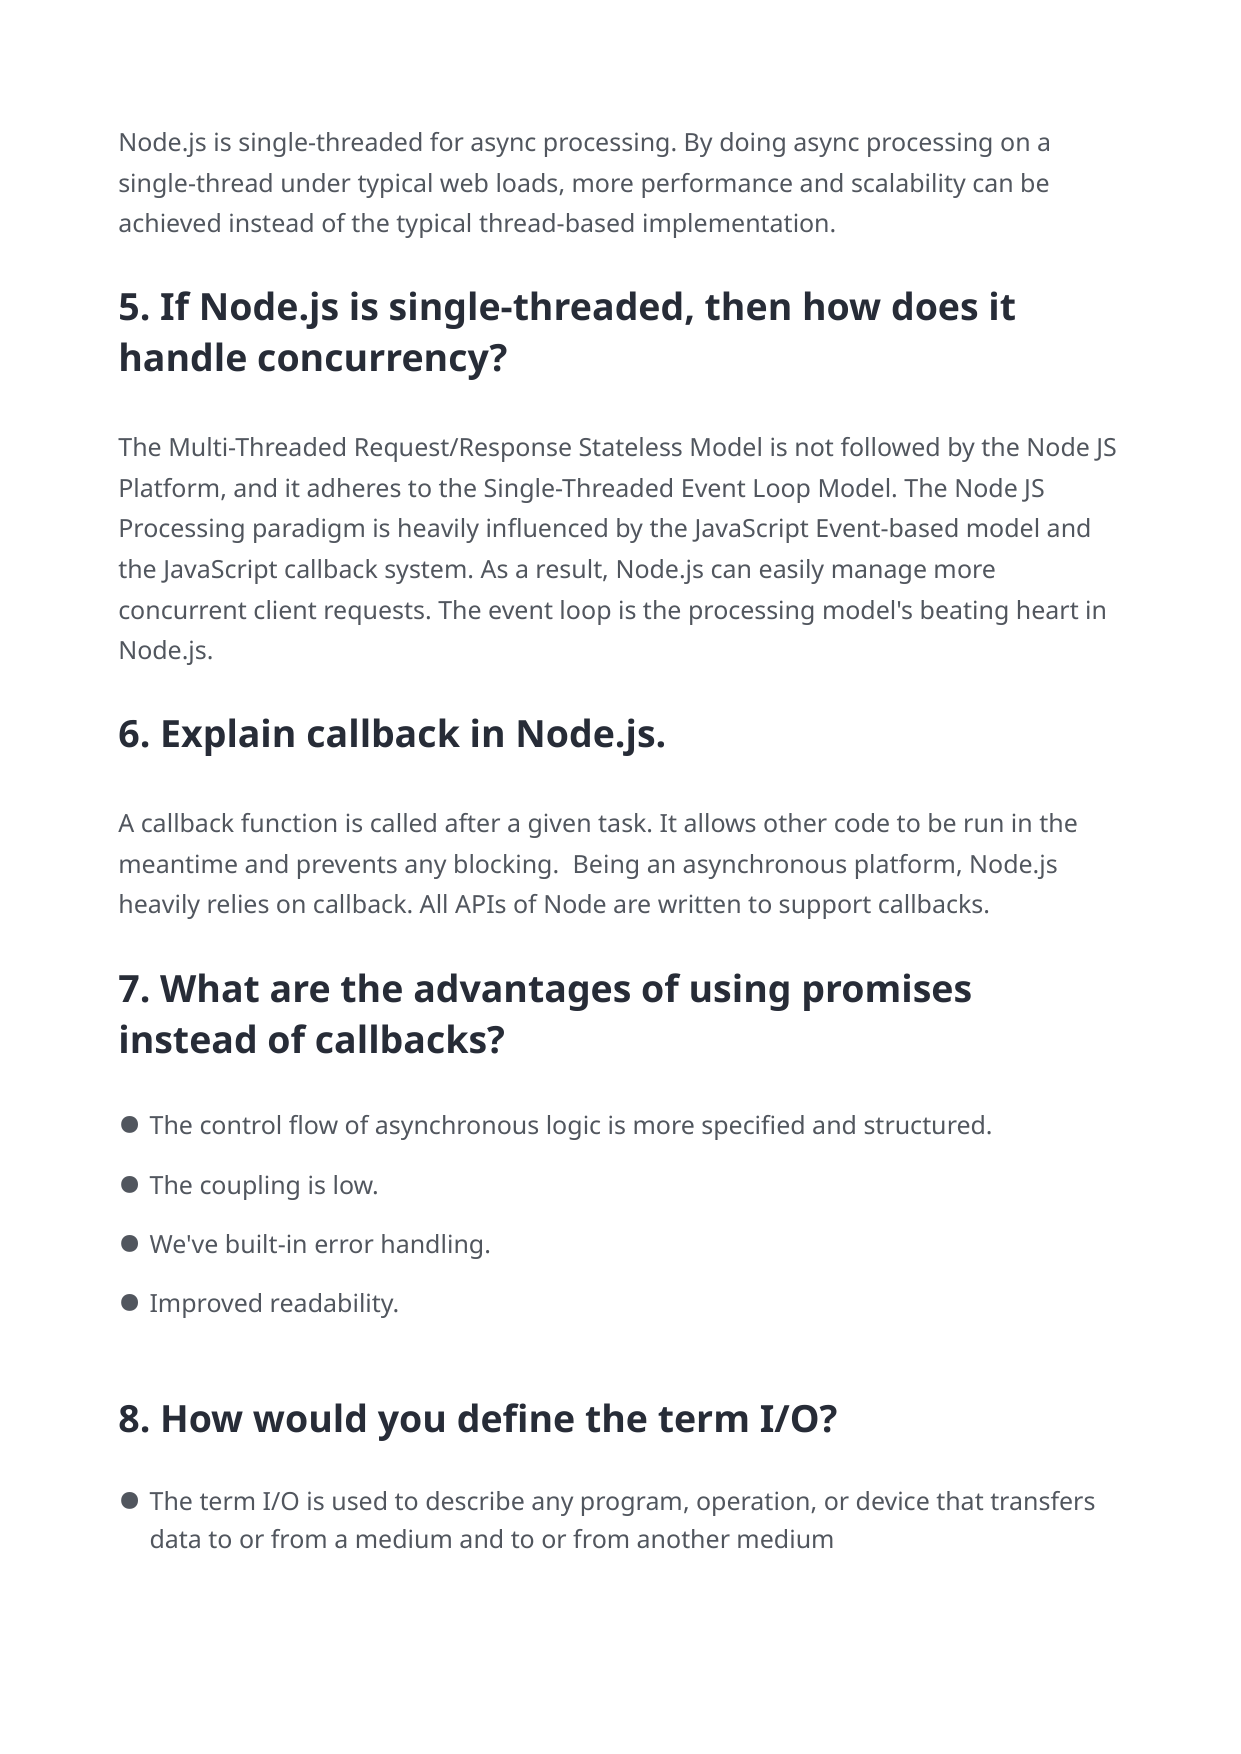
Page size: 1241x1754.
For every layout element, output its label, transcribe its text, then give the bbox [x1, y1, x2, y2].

text The Multi-Threaded Request/Response Stateless Model is not followed by the Node JS Platform, and it adheres to the Single-Threaded Event Loop Model. The Node JS Processing paradigm is heavily influenced by the JavaScript Event-based model and the JavaScript callback system. As a result, Node.js can easily manage more concurrent client requests. The event loop is the processing model's beating heart in Node.js. [118, 423, 1122, 667]
list We've built-in error handling. [120, 1223, 1122, 1261]
list Improved readability. [120, 1283, 1122, 1320]
text Node.js is single-threaded for async processing. By doing async processing on a single-thread under typical web loads, more performance and scalability can be achieved instead of the typical thread-based implementation. [118, 118, 1122, 240]
text 6. Explain callback in Node.js. [118, 708, 1122, 759]
subtitle 8. How would you define the term I/O? [118, 1392, 1122, 1443]
list The control flow of asynchronous logic is more specified and structured. [120, 1104, 1122, 1142]
text A callback function is called after a given task. It allows other code to be run in the meantime and prevents any blocking. Being an asynchronous platform, Node.js heavily relies on callback. All APIs of Node are written to support callbacks. [118, 799, 1122, 921]
text 7. What are the advantages of using promises instead of callbacks? [118, 962, 1122, 1064]
text 5. If Node.js is single-threaded, then how does it handle concurrency? [118, 281, 1122, 383]
list The term I/O is used to describe any program, operation, or device that transfers data to or from a medium and to or from another medium [120, 1481, 1122, 1556]
list The coupling is low. [120, 1164, 1122, 1201]
